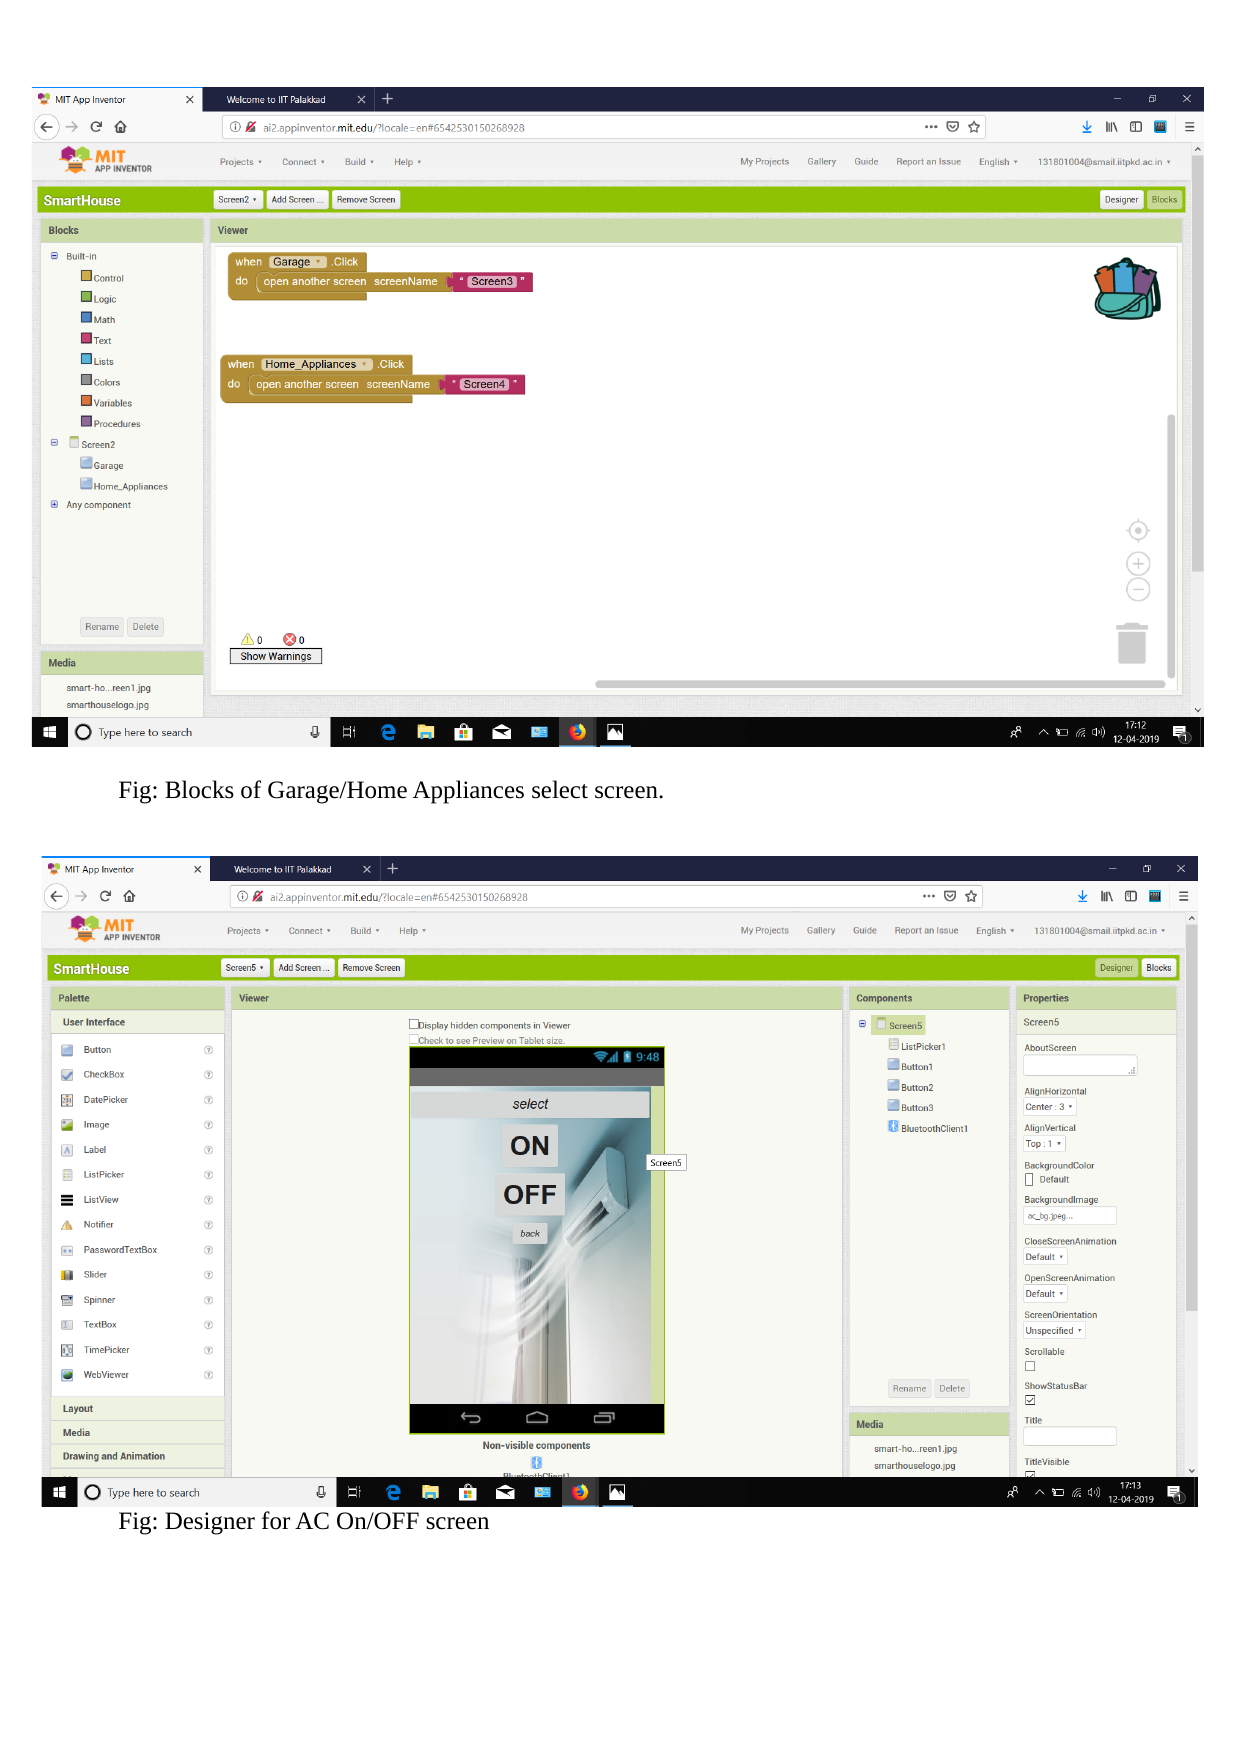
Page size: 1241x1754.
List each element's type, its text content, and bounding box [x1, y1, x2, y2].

picture [31, 87, 1204, 747]
text Fig: Designer for AC On/OFF screen [118, 1507, 1122, 1535]
text [118, 833, 1122, 856]
picture [41, 856, 1198, 1507]
text Fig: Blocks of Garage/Home Appliances select screen. [118, 775, 1122, 804]
